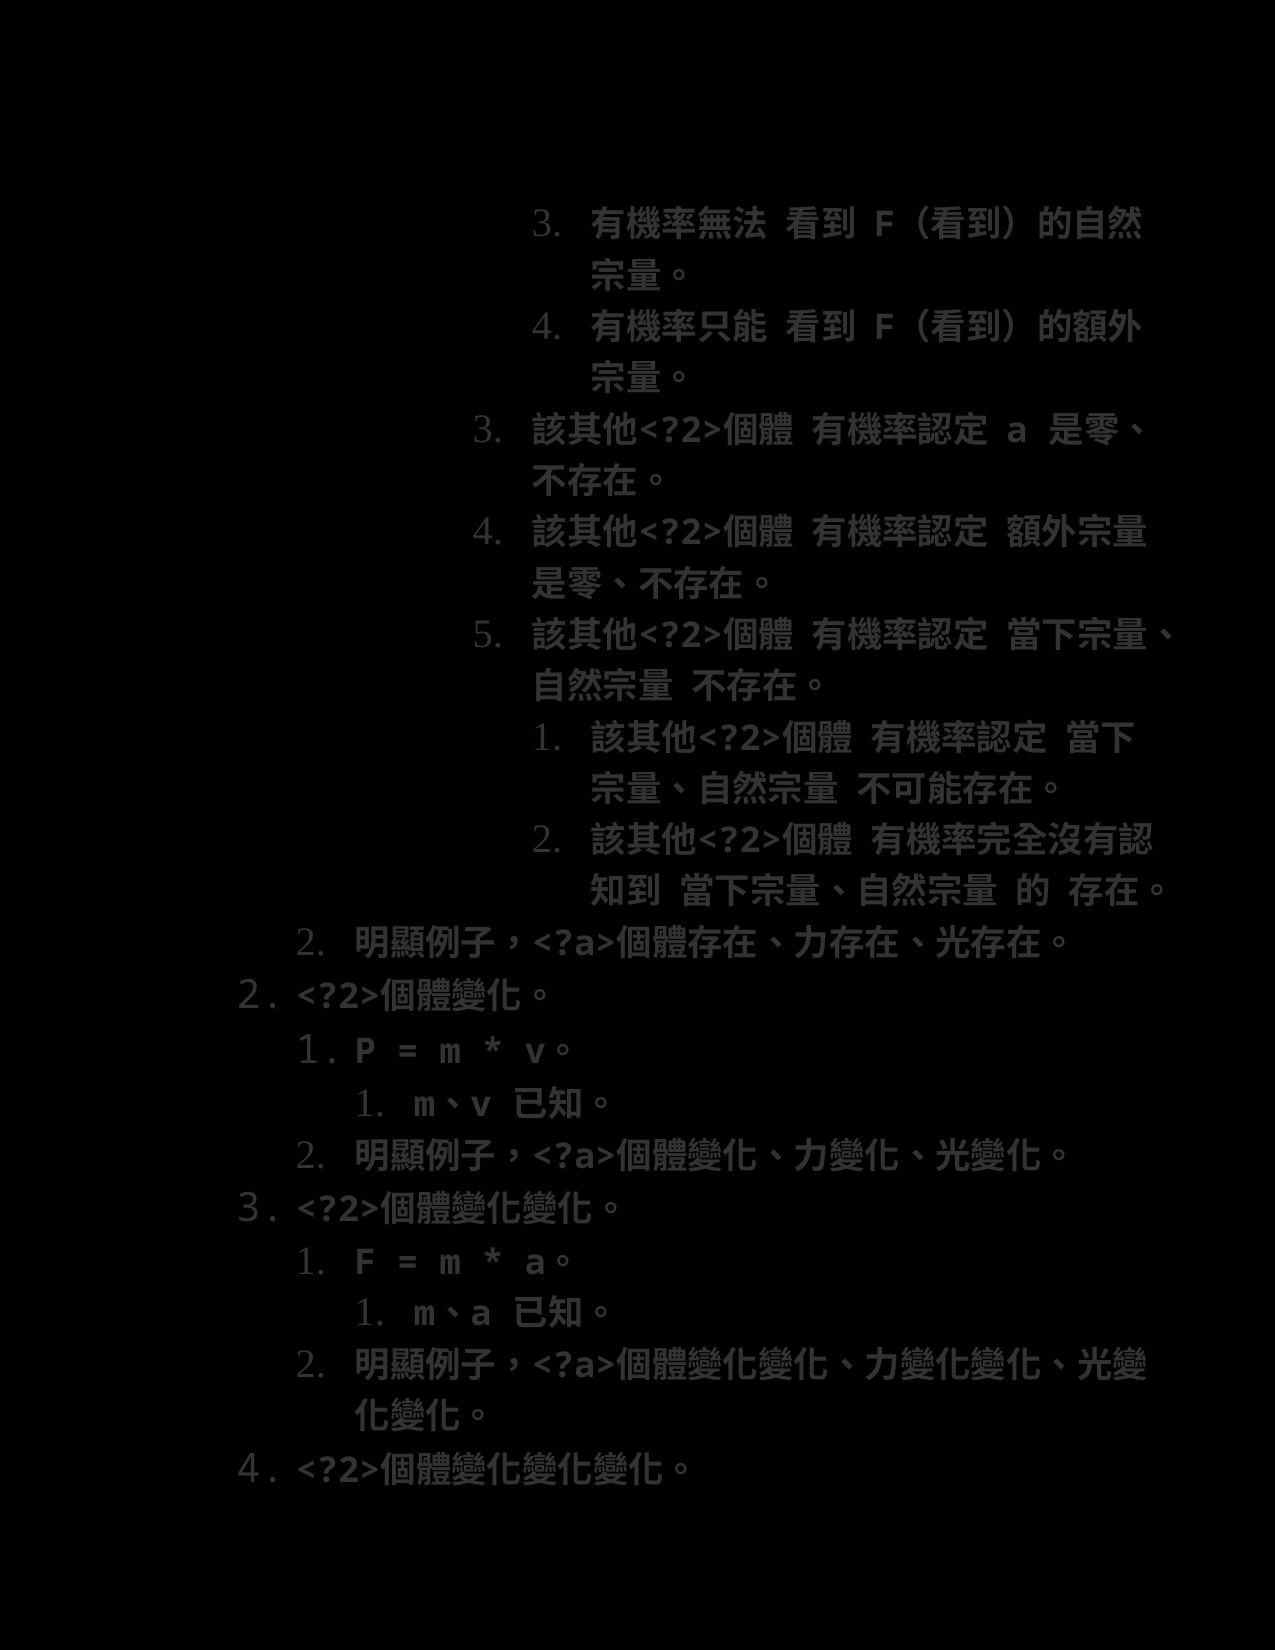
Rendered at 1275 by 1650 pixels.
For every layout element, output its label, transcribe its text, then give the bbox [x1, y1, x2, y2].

list <?2>個體變化變化。 [236, 1178, 1157, 1233]
list 有機率只能 看到 F（看到）的額外宗量。 [532, 298, 1157, 401]
list 該其他<?2>個體 有機率完全沒有認知到 當下宗量、自然宗量 的 存在。 [532, 811, 1157, 914]
list <?2>個體變化變化變化。 [236, 1439, 1157, 1494]
list 該其他<?2>個體 有機率認定 a 是零、不存在。 [472, 401, 1157, 504]
list 有機率無法 看到 F（看到）的自然宗量。 [532, 196, 1157, 298]
list P = m * v。 [295, 1021, 1157, 1076]
list 該其他<?2>個體 有機率認定 當下宗量、自然宗量 不存在。 [472, 606, 1157, 709]
list 明顯例子，<?a>個體變化、力變化、光變化。 [295, 1127, 1157, 1178]
list <?2>個體變化。 [236, 965, 1157, 1021]
list 該其他<?2>個體 有機率認定 額外宗量 是零、不存在。 [472, 504, 1157, 606]
list 明顯例子，<?a>個體變化變化、力變化變化、光變化變化。 [295, 1336, 1157, 1439]
list 該其他<?2>個體 有機率認定 當下宗量、自然宗量 不可能存在。 [532, 709, 1157, 811]
list m、a 已知。 [354, 1285, 1157, 1336]
list 明顯例子，<?a>個體存在、力存在、光存在。 [295, 914, 1157, 965]
list m、v 已知。 [354, 1076, 1157, 1127]
list F = m * a。 [295, 1233, 1157, 1285]
